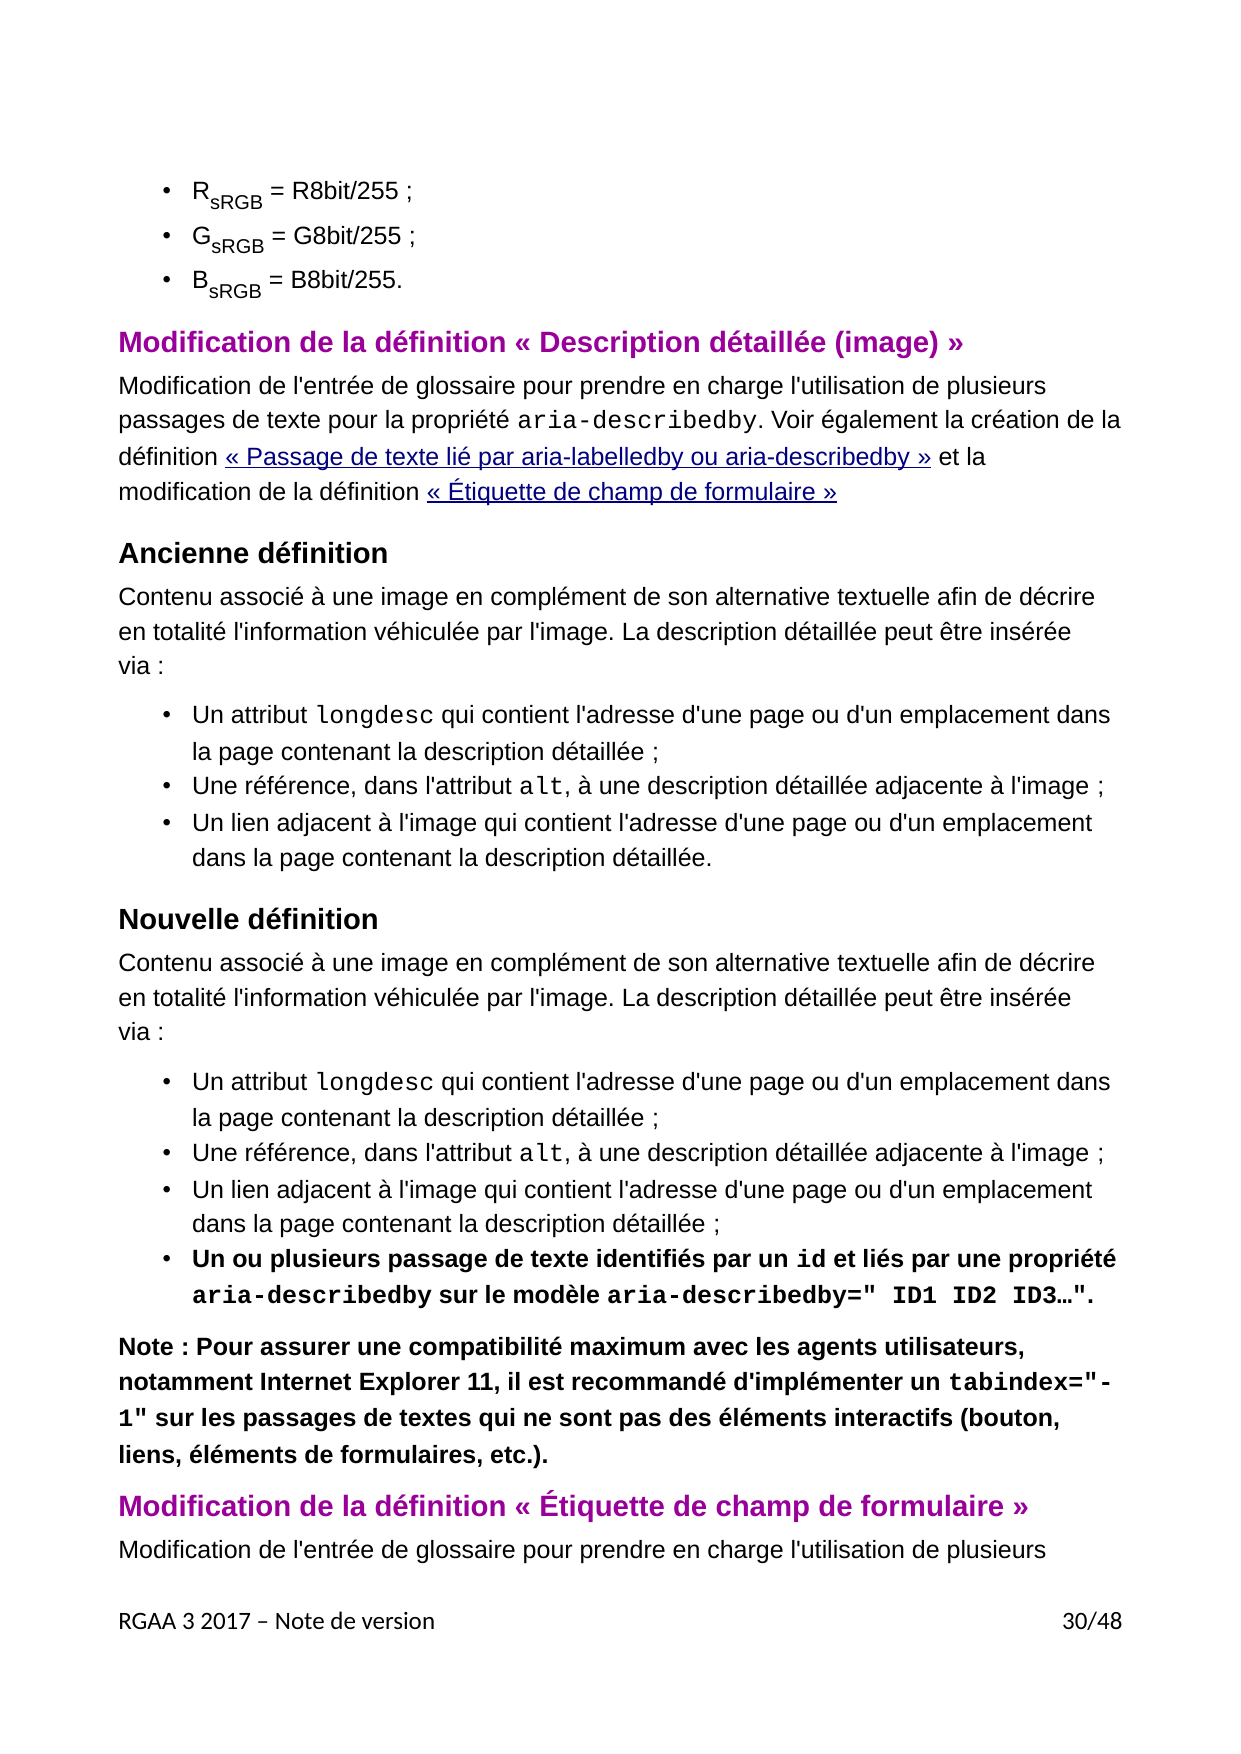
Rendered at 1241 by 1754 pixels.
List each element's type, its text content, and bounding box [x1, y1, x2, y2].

list RsRGB = R8bit/255 ; [162, 176, 1122, 213]
list Un attribut longdesc qui contient l'adresse d'une page ou d'un emplacement dans la page contenant la description détaillée ; [162, 1066, 1122, 1132]
list Un lien adjacent à l'image qui contient l'adresse d'une page ou d'un emplacement dans la page contenant la description détaillée ; [162, 1175, 1122, 1238]
list Un attribut longdesc qui contient l'adresse d'une page ou d'un emplacement dans la page contenant la description détaillée ; [162, 700, 1122, 766]
text Contenu associé à une image en complément de son alternative textuelle afin de décrire en totalité l'information véhiculée par l'image. La description détaillée peut être insérée via : [118, 948, 1122, 1046]
text Note : Pour assurer une compatibilité maximum avec les agents utilisateurs, notamment Internet Explorer 11, il est recommandé d'implémenter un tabindex="-1" sur les passages de textes qui ne sont pas des éléments interactifs (bouton, liens, éléments de formulaires, etc.). [118, 1332, 1122, 1469]
text Modification de l'entrée de glossaire pour prendre en charge l'utilisation de plusieurs passages de texte pour la propriété aria-describedby. Voir également la création de la définition « Passage de texte lié par aria-labelledby ou aria-describedby » et la modification de la définition « Étiquette de champ de formulaire » [118, 371, 1122, 505]
text Contenu associé à une image en complément de son alternative textuelle afin de décrire en totalité l'information véhiculée par l'image. La description détaillée peut être insérée via : [118, 582, 1122, 680]
list Un lien adjacent à l'image qui contient l'adresse d'une page ou d'un emplacement dans la page contenant la description détaillée. [162, 808, 1122, 872]
text Modification de l'entrée de glossaire pour prendre en charge l'utilisation de plusieurs [118, 1535, 1122, 1564]
list Une référence, dans l'attribut alt, à une description détaillée adjacente à l'image ; [162, 1138, 1122, 1168]
list Une référence, dans l'attribut alt, à une description détaillée adjacente à l'image ; [162, 771, 1122, 802]
subtitle Ancienne définition [118, 536, 1122, 569]
list BsRGB = B8bit/255. [162, 266, 1122, 303]
list Un ou plusieurs passage de texte identifiés par un id et liés par une propriété aria-describedby sur le modèle aria-describedby=" ID1 ID2 ID3…". [162, 1244, 1122, 1311]
subtitle Modification de la définition « Étiquette de champ de formulaire » [118, 1489, 1122, 1523]
subtitle Modification de la définition « Description détaillée (image) » [118, 325, 1122, 358]
list GsRGB = G8bit/255 ; [162, 221, 1122, 258]
subtitle Nouvelle définition [118, 902, 1122, 936]
